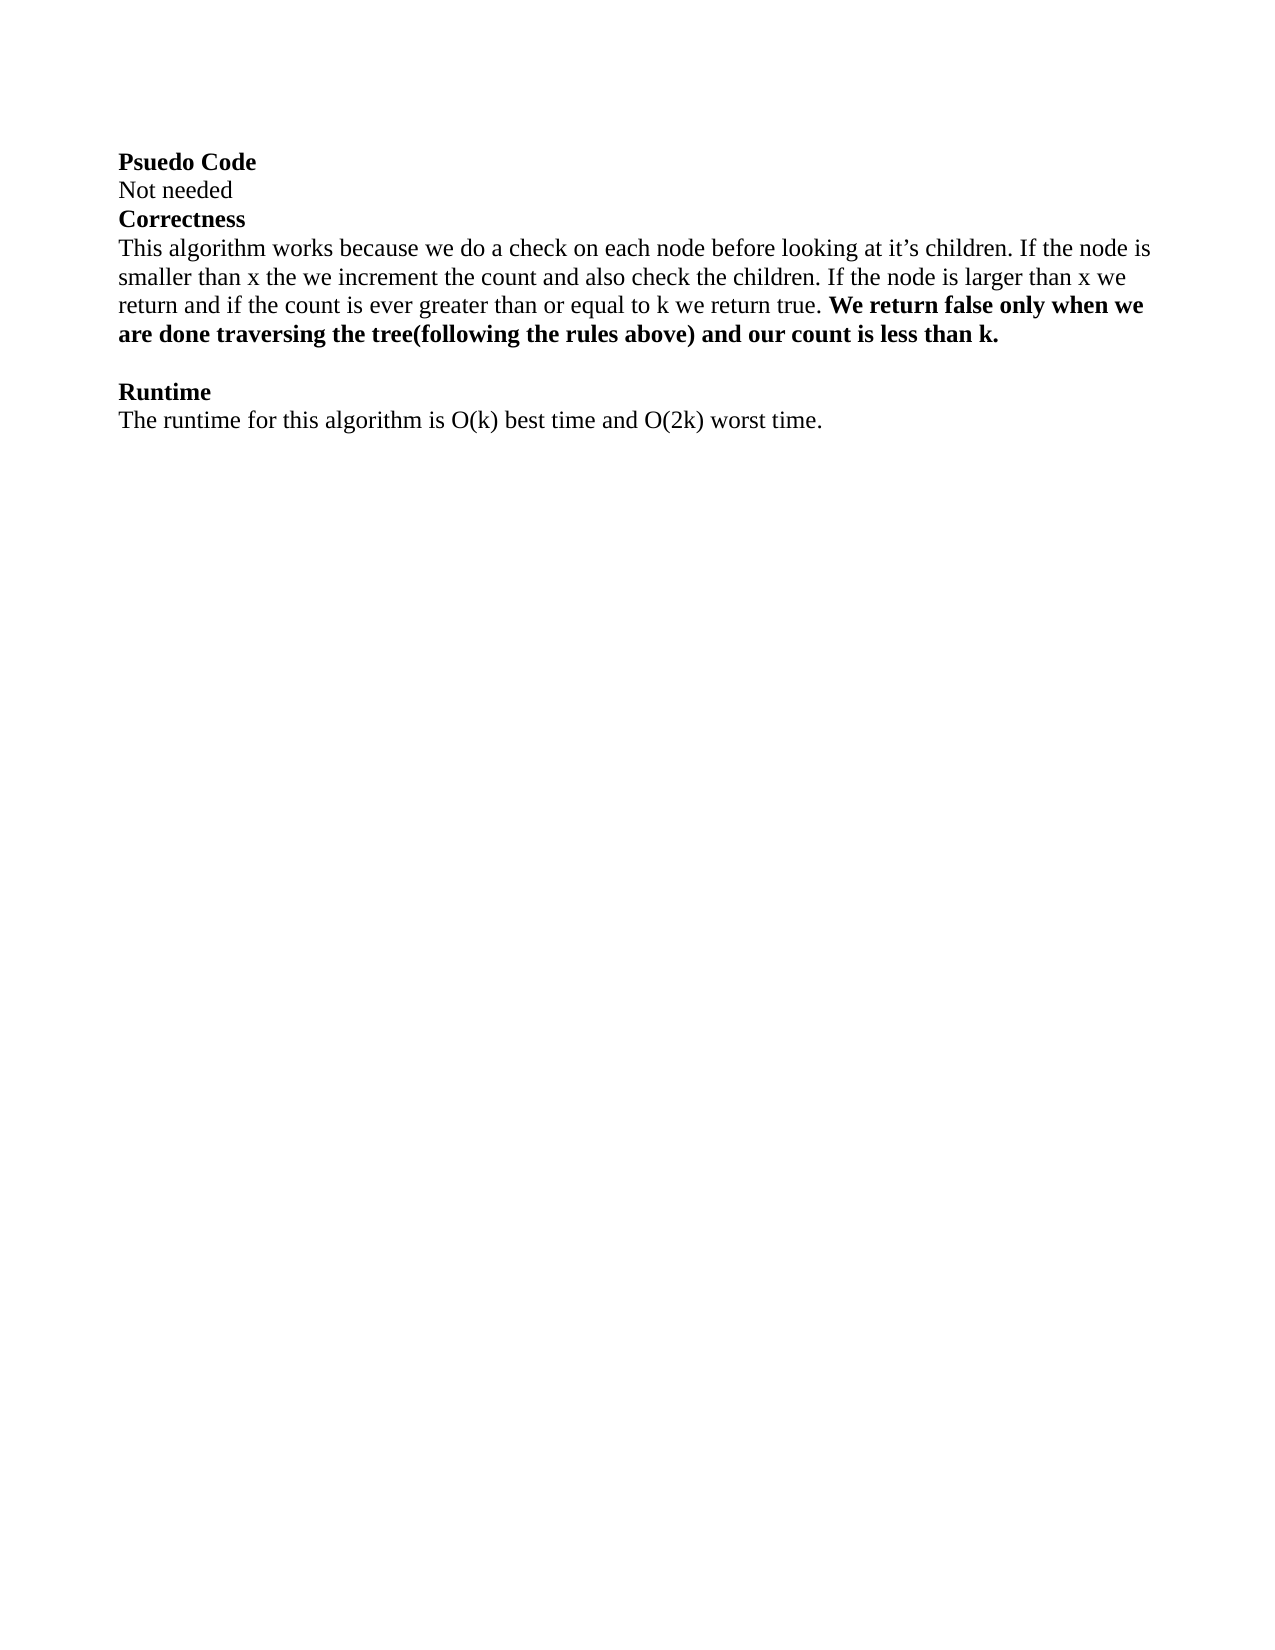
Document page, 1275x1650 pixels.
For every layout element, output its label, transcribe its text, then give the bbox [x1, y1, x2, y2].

text Correctness [118, 204, 1157, 233]
text Not needed [118, 176, 1157, 204]
text Runtime [118, 377, 1157, 406]
text The runtime for this algorithm is O(k) best time and O(2k) worst time. [118, 406, 1157, 434]
text This algorithm works because we do a check on each node before looking at it’s children. If the node is smaller than x the we increment the count and also check the children. If the node is larger than x we return and if the count is ever greater than or equal to k we return true. We return false only when we are done traversing the tree(following the rules above) and our count is less than k. [118, 233, 1157, 348]
text Psuedo Code [118, 147, 1157, 176]
